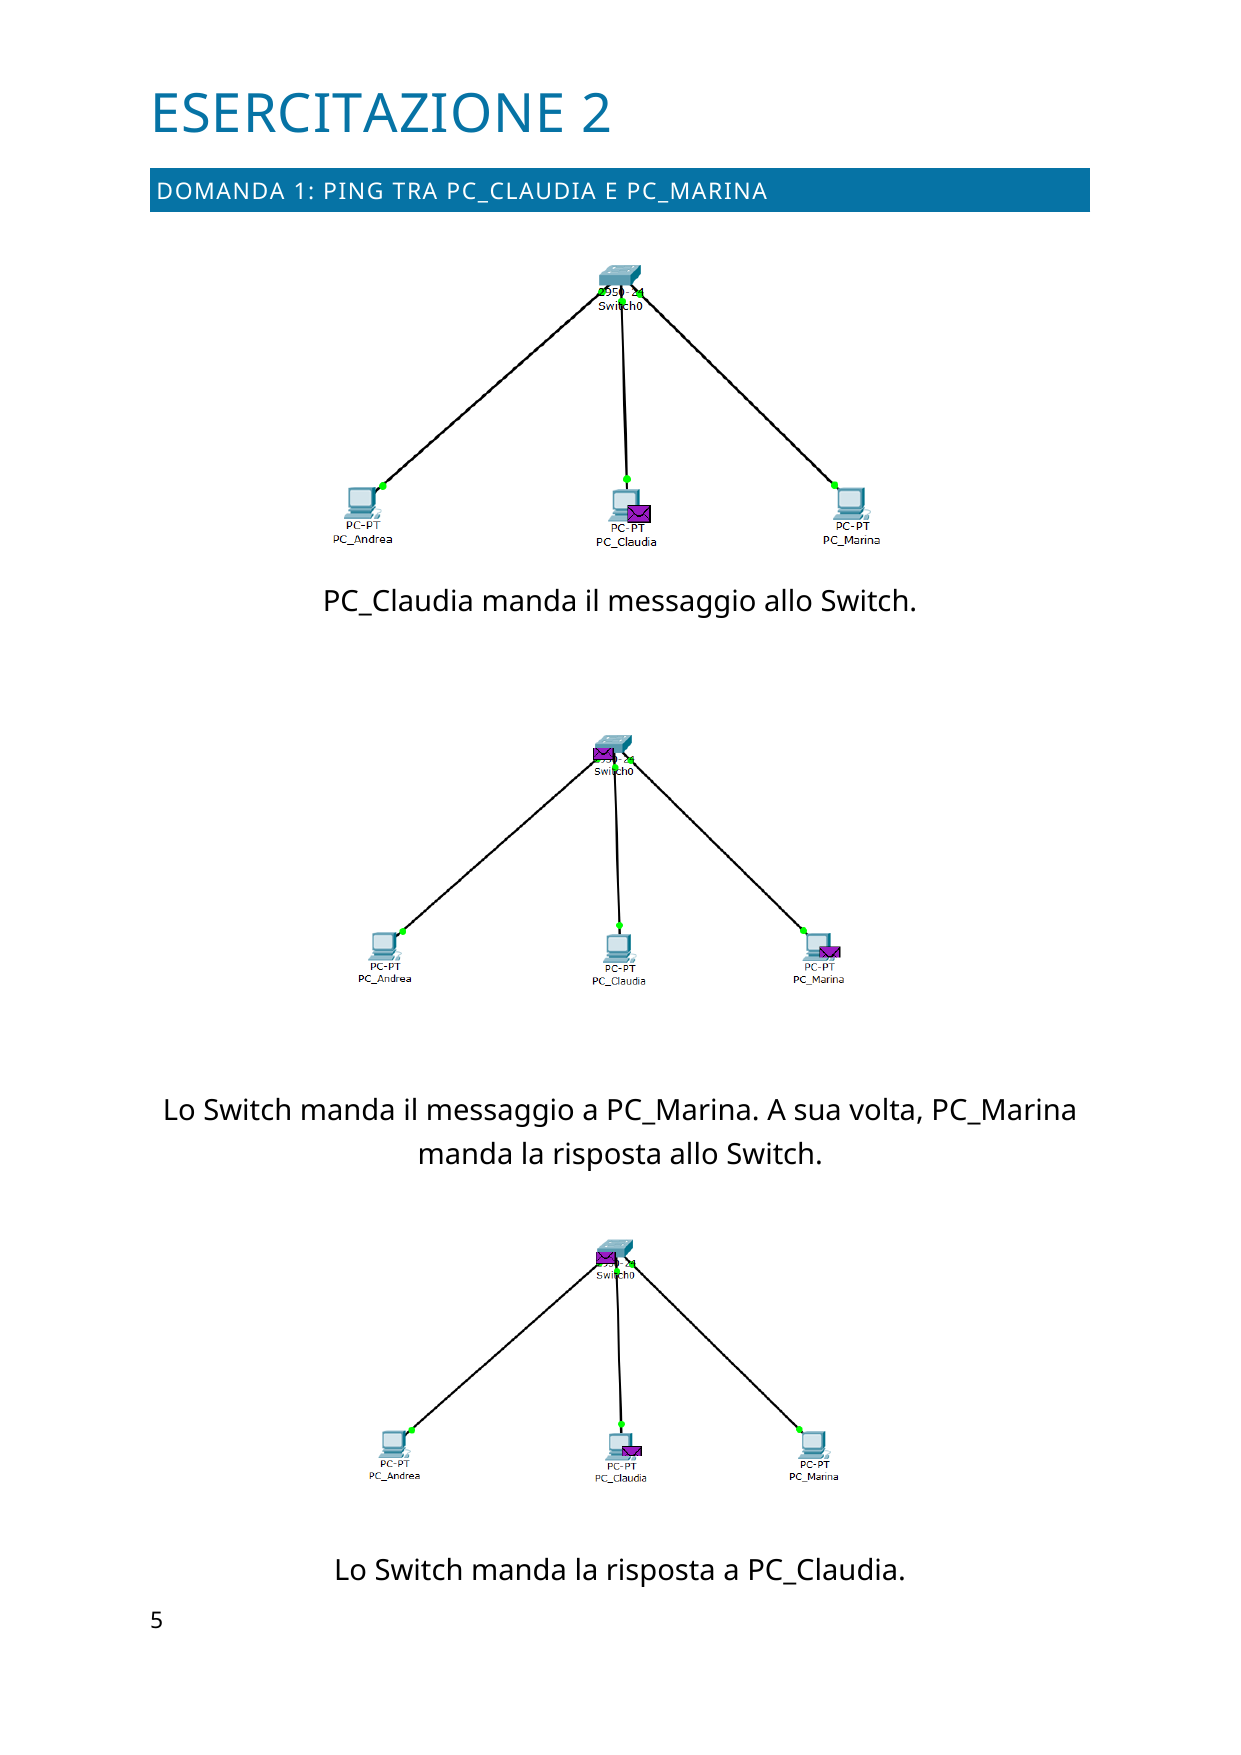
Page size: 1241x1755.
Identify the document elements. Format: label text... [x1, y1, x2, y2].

text Lo Switch manda il messaggio a PC_Marina. A sua volta, PC_Marina manda la risposta allo Switch. [150, 1089, 1090, 1173]
text ESERCITAZIONE 2 [150, 75, 1090, 149]
subtitle domanda 1: ping tra pc_claudia e pc_marina [156, 175, 1084, 206]
text PC_Claudia manda il messaggio allo Switch. [150, 228, 1090, 620]
text Lo Switch manda la risposta a PC_Claudia. [150, 1550, 1090, 1589]
